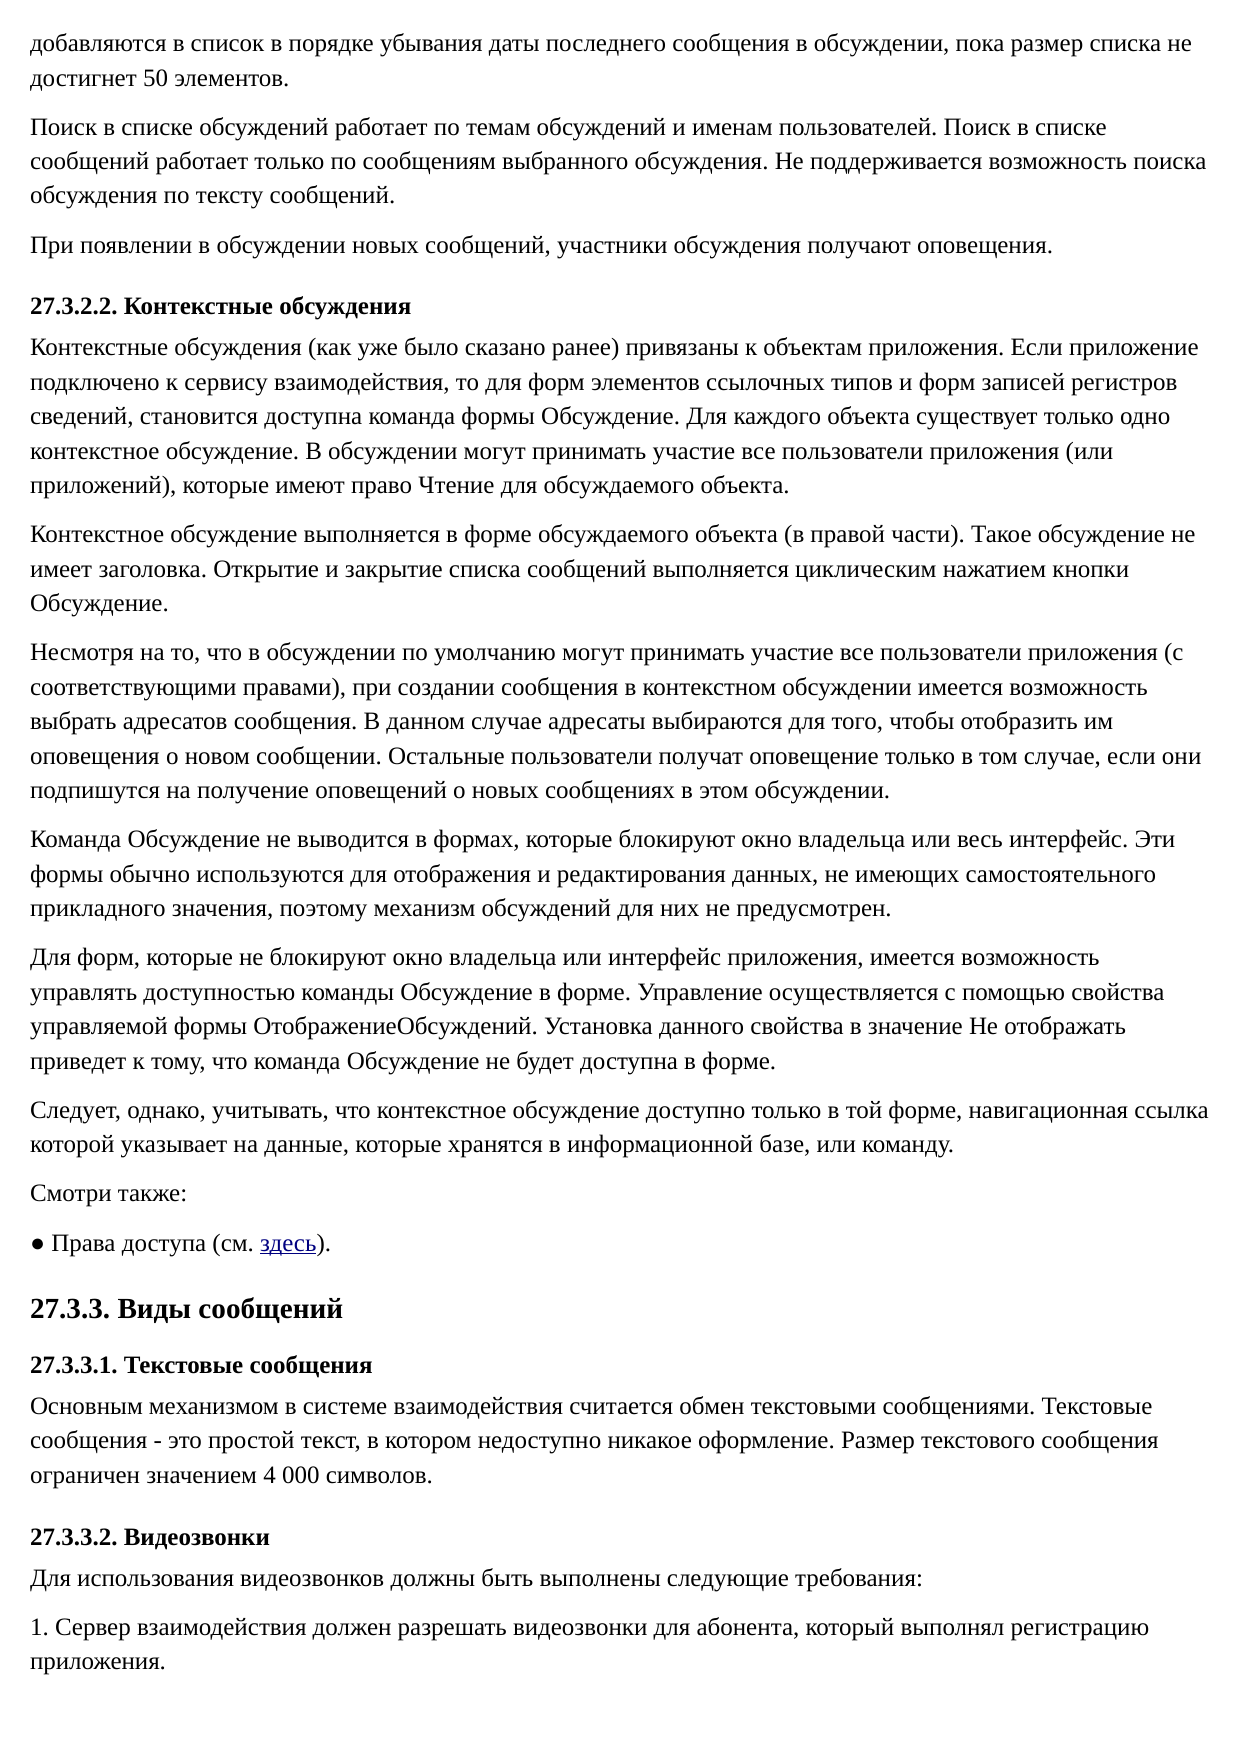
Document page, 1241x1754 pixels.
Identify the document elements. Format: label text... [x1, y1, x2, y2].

subtitle 27.3.3. Виды сообщений [30, 1291, 1211, 1325]
text Контекстное обсуждение выполняется в форме обсуждаемого объекта (в правой части). Такое обсуждение не имеет заголовка. Открытие и закрытие списка сообщений выполняется циклическим нажатием кнопки Обсуждение. [30, 519, 1211, 617]
text Следует, однако, учитывать, что контекстное обсуждение доступно только в той форме, навигационная ссылка которой указывает на данные, которые хранятся в информационной базе, или команду. [30, 1095, 1211, 1158]
text ● Права доступа (см. здесь). [30, 1228, 1211, 1256]
text Смотри также: [30, 1178, 1211, 1207]
text добавляются в список в порядке убывания даты последнего сообщения в обсуждении, пока размер списка не достигнет 50 элементов. [30, 28, 1211, 91]
subtitle 27.3.3.1. Текстовые сообщения [30, 1350, 1211, 1378]
subtitle 27.3.2.2. Контекстные обсуждения [30, 291, 1211, 320]
text Поиск в списке обсуждений работает по темам обсуждений и именам пользователей. Поиск в списке сообщений работает только по сообщениям выбранного обсуждения. Не поддерживается возможность поиска обсуждения по тексту сообщений. [30, 112, 1211, 209]
text Контекстные обсуждения (как уже было сказано ранее) привязаны к объектам приложения. Если приложение подключено к сервису взаимодействия, то для форм элементов ссылочных типов и форм записей регистров сведений, становится доступна команда формы Обсуждение. Для каждого объекта существует только одно контекстное обсуждение. В обсуждении могут принимать участие все пользователи приложения (или приложений), которые имеют право Чтение для обсуждаемого объекта. [30, 332, 1211, 499]
subtitle 27.3.3.2. Видеозвонки [30, 1522, 1211, 1550]
text Основным механизмом в системе взаимодействия считается обмен текстовыми сообщениями. Текстовые сообщения ‑ это простой текст, в котором недоступно никакое оформление. Размер текстового сообщения ограничен значением 4 000 символов. [30, 1391, 1211, 1489]
text При появлении в обсуждении новых сообщений, участники обсуждения получают оповещения. [30, 230, 1211, 258]
text Для использования видеозвонков должны быть выполнены следующие требования: [30, 1563, 1211, 1592]
text 1. Сервер взаимодействия должен разрешать видеозвонки для абонента, который выполнял регистрацию приложения. [30, 1612, 1211, 1675]
text Для форм, которые не блокируют окно владельца или интерфейс приложения, имеется возможность управлять доступностью команды Обсуждение в форме. Управление осуществляется с помощью свойства управляемой формы ОтображениеОбсуждений. Установка данного свойства в значение Не отображать приведет к тому, что команда Обсуждение не будет доступна в форме. [30, 942, 1211, 1075]
text Команда Обсуждение не выводится в формах, которые блокируют окно владельца или весь интерфейс. Эти формы обычно используются для отображения и редактирования данных, не имеющих самостоятельного прикладного значения, поэтому механизм обсуждений для них не предусмотрен. [30, 824, 1211, 922]
text Несмотря на то, что в обсуждении по умолчанию могут принимать участие все пользователи приложения (с соответствующими правами), при создании сообщения в контекстном обсуждении имеется возможность выбрать адресатов сообщения. В данном случае адресаты выбираются для того, чтобы отобразить им оповещения о новом сообщении. Остальные пользователи получат оповещение только в том случае, если они подпишутся на получение оповещений о новых сообщениях в этом обсуждении. [30, 637, 1211, 804]
